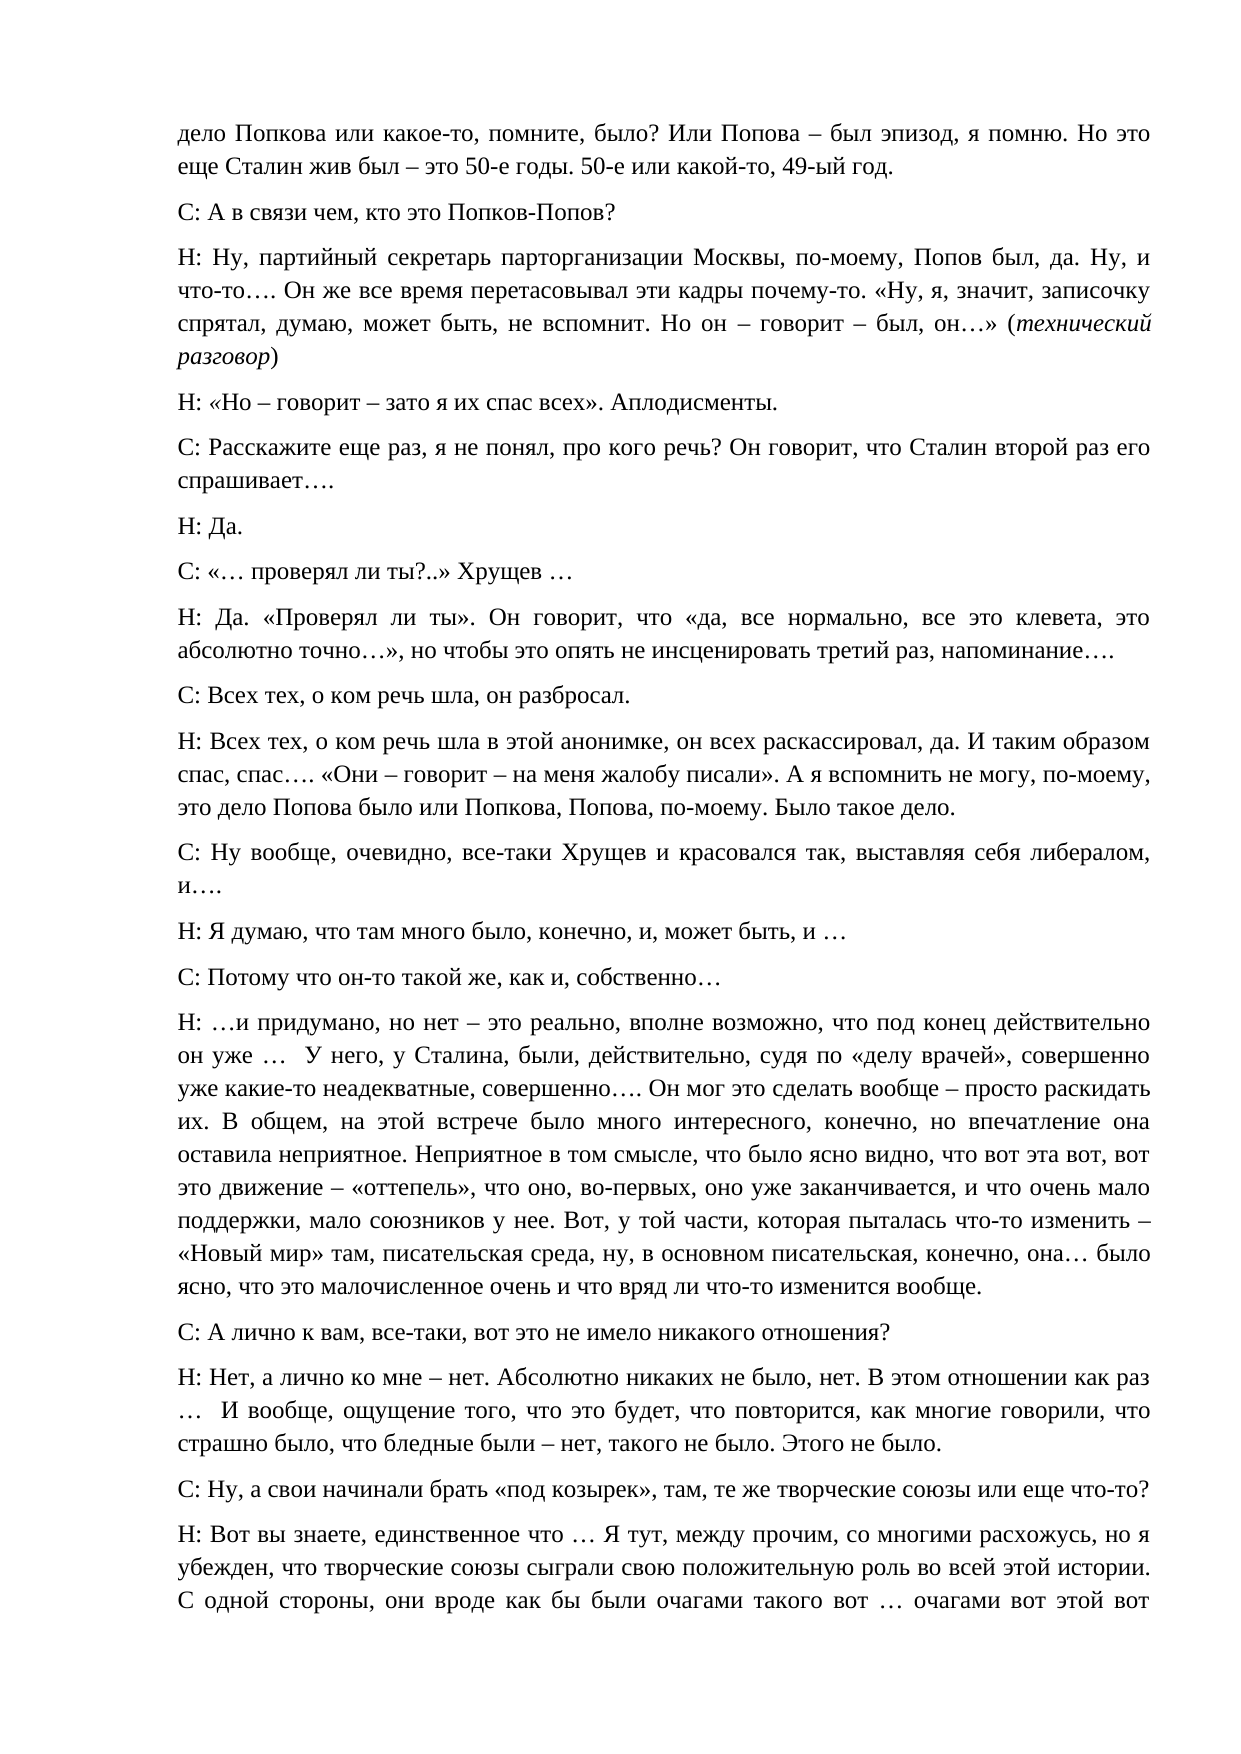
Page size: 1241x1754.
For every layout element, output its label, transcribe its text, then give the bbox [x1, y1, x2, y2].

text С: Ну вообще, очевидно, все-таки Хрущев и красовался так, выставляя себя либералом, и…. [177, 837, 1152, 899]
text Н: Вот вы знаете, единственное что … Я тут, между прочим, со многими расхожусь, но я убежден, что творческие союзы сыграли свою положительную роль во всей этой истории. С одной стороны, они вроде как бы были очагами такого вот … очагами вот этой вот [177, 1519, 1152, 1614]
text Н: Да. «Проверял ли ты». Он говорит, что «да, все нормально, все это клевета, это абсолютно точно…», но чтобы это опять не инсценировать третий раз, напоминание…. [177, 602, 1152, 664]
text Н: Я думаю, что там много было, конечно, и, может быть, и … [177, 916, 1152, 945]
text Н: Да. [177, 511, 1152, 539]
text Н: Ну, партийный секретарь парторганизации Москвы, по-моему, Попов был, да. Ну, и что-то…. Он же все время перетасовывал эти кадры почему-то. «Ну, я, значит, записочку спрятал, думаю, может быть, не вспомнит. Но он – говорит – был, он…» (технический разговор) [177, 242, 1152, 370]
text С: Всех тех, о ком речь шла, он разбросал. [177, 680, 1152, 709]
text С: А лично к вам, все-таки, вот это не имело никакого отношения? [177, 1317, 1152, 1346]
text С: Ну, а свои начинали брать «под козырек», там, те же творческие союзы или еще что-то? [177, 1474, 1152, 1503]
text Н: «Но – говорит – зато я их спас всех». Аплодисменты. [177, 387, 1152, 416]
text С: Расскажите еще раз, я не понял, про кого речь? Он говорит, что Сталин второй раз его спрашивает…. [177, 432, 1152, 494]
text С: Потому что он-то такой же, как и, собственно… [177, 962, 1152, 990]
text Н: Всех тех, о ком речь шла в этой анонимке, он всех раскассировал, да. И таким образом спас, спас…. «Они – говорит – на меня жалобу писали». А я вспомнить не могу, по-моему, это дело Попова было или Попкова, Попова, по-моему. Было такое дело. [177, 726, 1152, 821]
text Н: …и придумано, но нет – это реально, вполне возможно, что под конец действительно он уже … У него, у Сталина, были, действительно, судя по «делу врачей», совершенно уже какие-то неадекватные, совершенно…. Он мог это сделать вообще – просто раскидать их. В общем, на этой встрече было много интересного, конечно, но впечатление она оставила неприятное. Неприятное в том смысле, что было ясно видно, что вот эта вот, вот это движение – «оттепель», что оно, во-первых, оно уже заканчивается, и что очень мало поддержки, мало союзников у нее. Вот, у той части, которая пыталась что-то изменить – «Новый мир» там, писательская среда, ну, в основном писательская, конечно, она… было ясно, что это малочисленное очень и что вряд ли что-то изменится вообще. [177, 1007, 1152, 1300]
text дело Попкова или какое-то, помните, было? Или Попова – был эпизод, я помню. Но это еще Сталин жив был – это 50-е годы. 50-е или какой-то, 49-ый год. [177, 118, 1152, 180]
text Н: Нет, а лично ко мне – нет. Абсолютно никаких не было, нет. В этом отношении как раз … И вообще, ощущение того, что это будет, что повторится, как многие говорили, что страшно было, что бледные были – нет, такого не было. Этого не было. [177, 1362, 1152, 1457]
text С: А в связи чем, кто это Попков-Попов? [177, 197, 1152, 225]
text С: «… проверял ли ты?..» Хрущев … [177, 556, 1152, 585]
